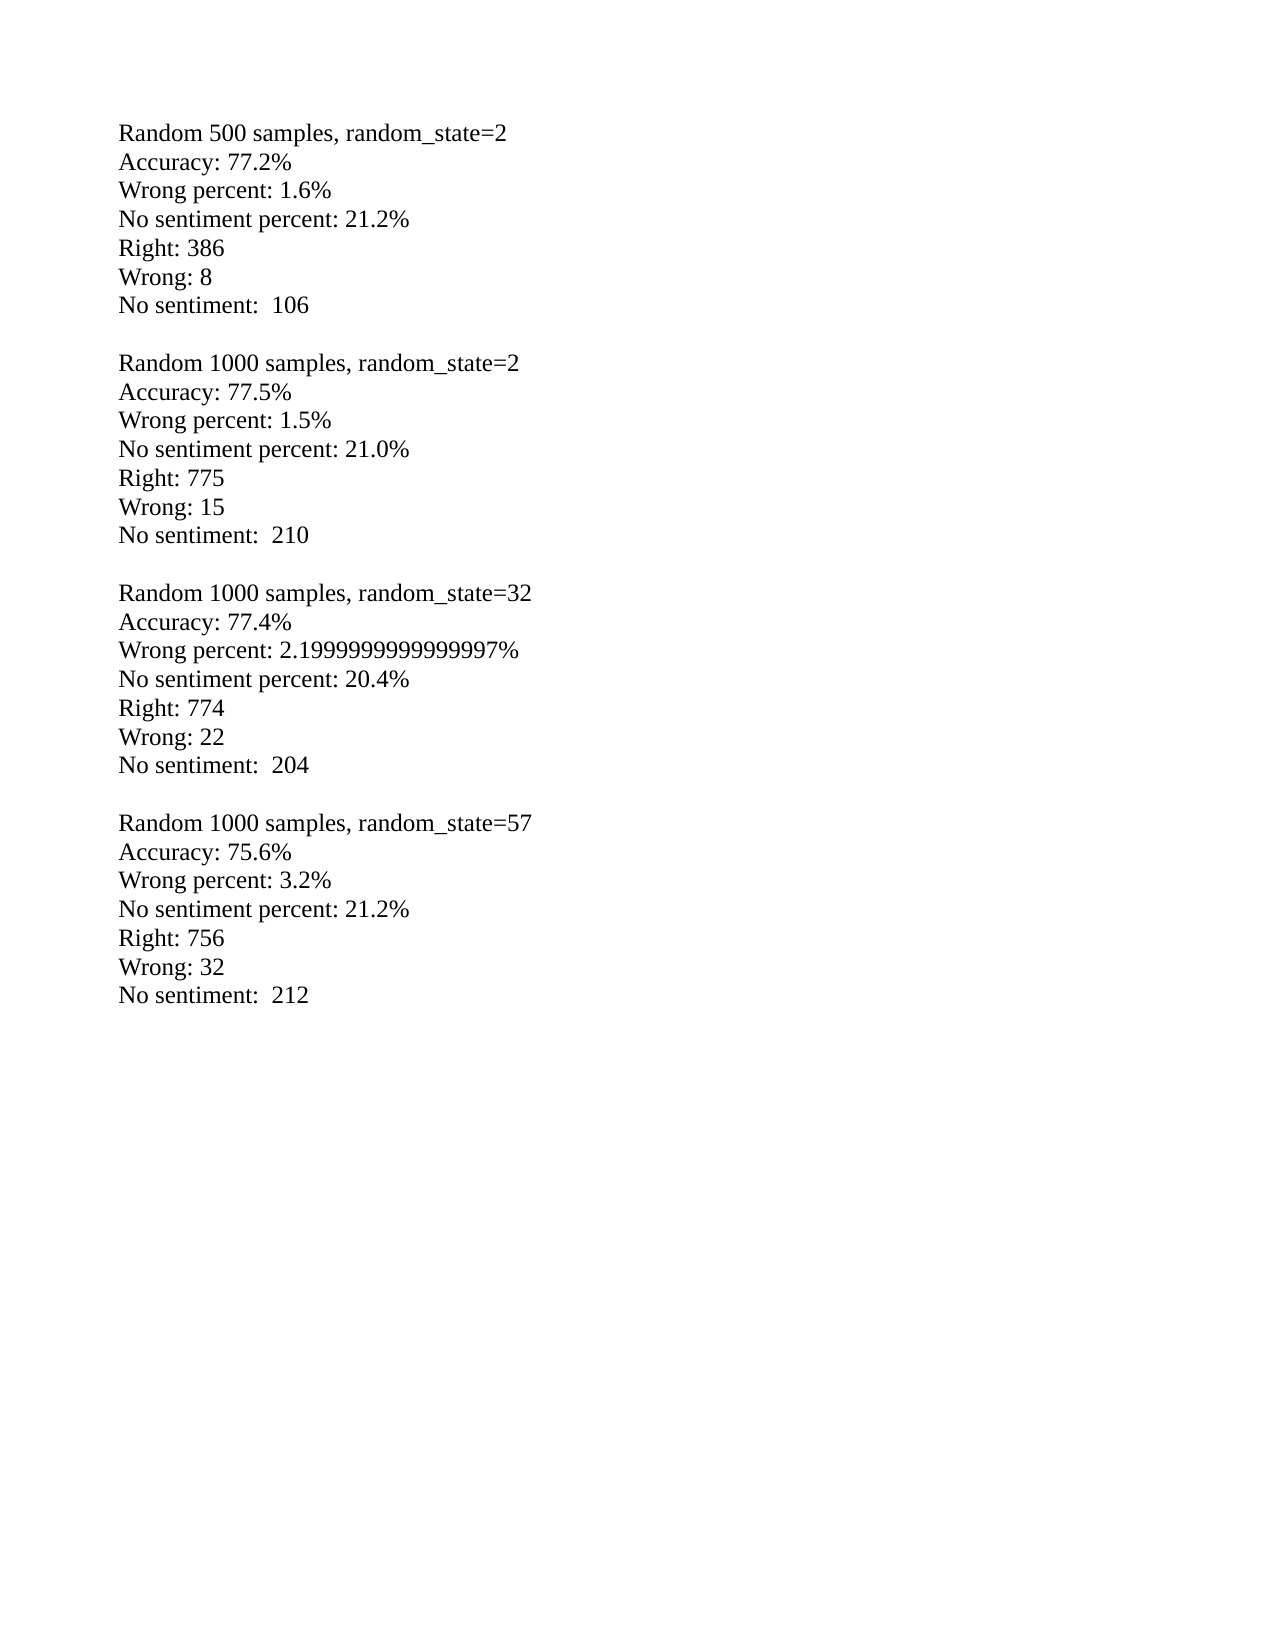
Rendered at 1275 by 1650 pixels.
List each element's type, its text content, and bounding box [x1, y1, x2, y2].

text Random 500 samples, random_state=2 Accuracy: 77.2% [118, 118, 1157, 176]
text Wrong: 22 [118, 722, 1157, 751]
text No sentiment: 210 [118, 521, 1157, 549]
text Random 1000 samples, random_state=2 [118, 348, 1157, 377]
text No sentiment percent: 21.0% [118, 434, 1157, 463]
text No sentiment: 106 [118, 291, 1157, 319]
text Wrong: 32 [118, 952, 1157, 981]
text Wrong: 15 [118, 492, 1157, 521]
text Right: 774 [118, 693, 1157, 722]
text Random 1000 samples, random_state=32 [118, 578, 1157, 607]
text No sentiment percent: 20.4% [118, 664, 1157, 693]
text Wrong percent: 3.2% [118, 866, 1157, 894]
text Right: 756 [118, 923, 1157, 952]
text Accuracy: 77.4% [118, 607, 1157, 636]
text Wrong percent: 1.5% [118, 406, 1157, 434]
text No sentiment percent: 21.2% [118, 894, 1157, 923]
text Accuracy: 75.6% [118, 837, 1157, 866]
text Random 1000 samples, random_state=57 [118, 808, 1157, 837]
text Wrong percent: 1.6% [118, 176, 1157, 204]
text Accuracy: 77.5% [118, 377, 1157, 406]
text Right: 775 [118, 463, 1157, 492]
text No sentiment: 212 [118, 981, 1157, 1009]
text Wrong percent: 2.1999999999999997% [118, 636, 1157, 664]
text No sentiment: 204 [118, 751, 1157, 779]
text Wrong: 8 [118, 262, 1157, 291]
text Right: 386 [118, 233, 1157, 262]
text No sentiment percent: 21.2% [118, 204, 1157, 233]
